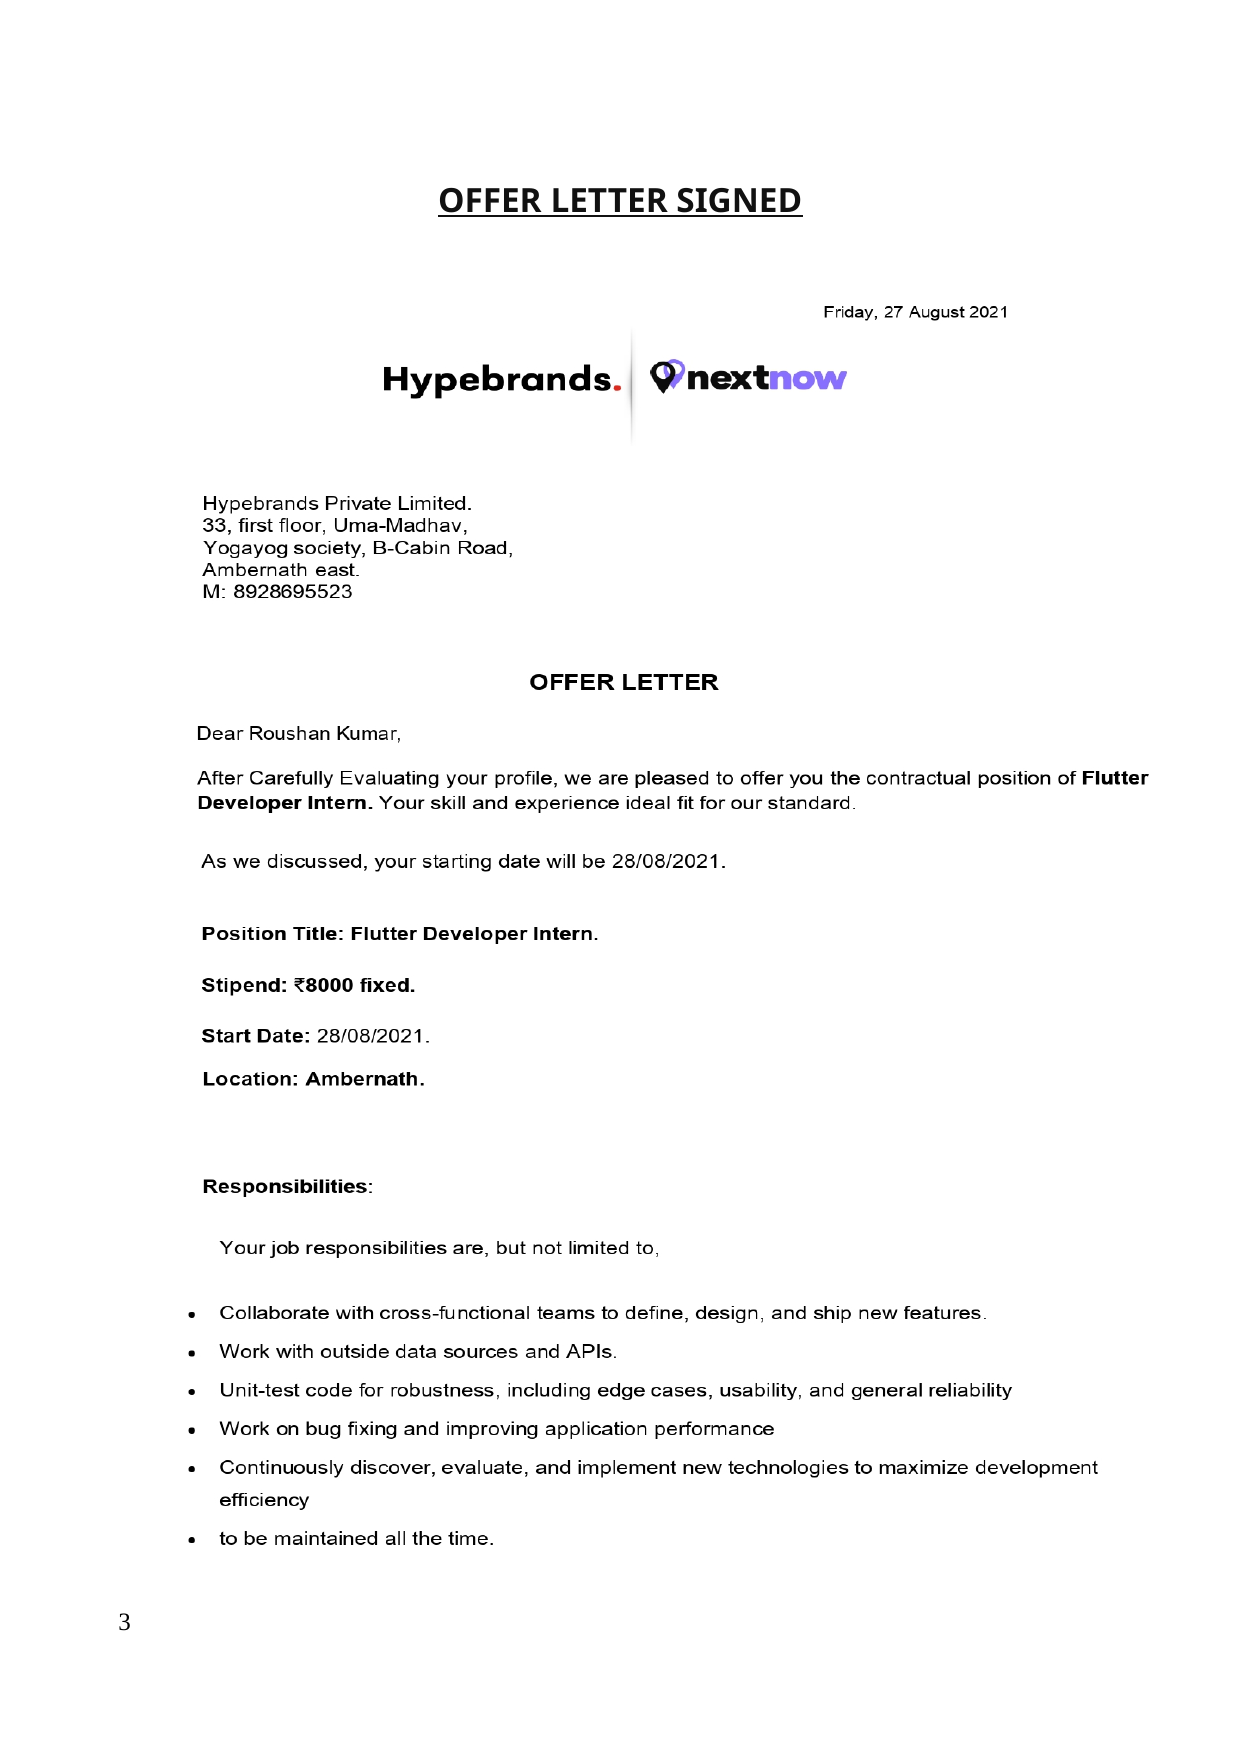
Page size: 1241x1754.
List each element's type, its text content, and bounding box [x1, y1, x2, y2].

picture [90, 246, 1157, 1574]
text OFFER LETTER SIGNED [118, 176, 1122, 222]
